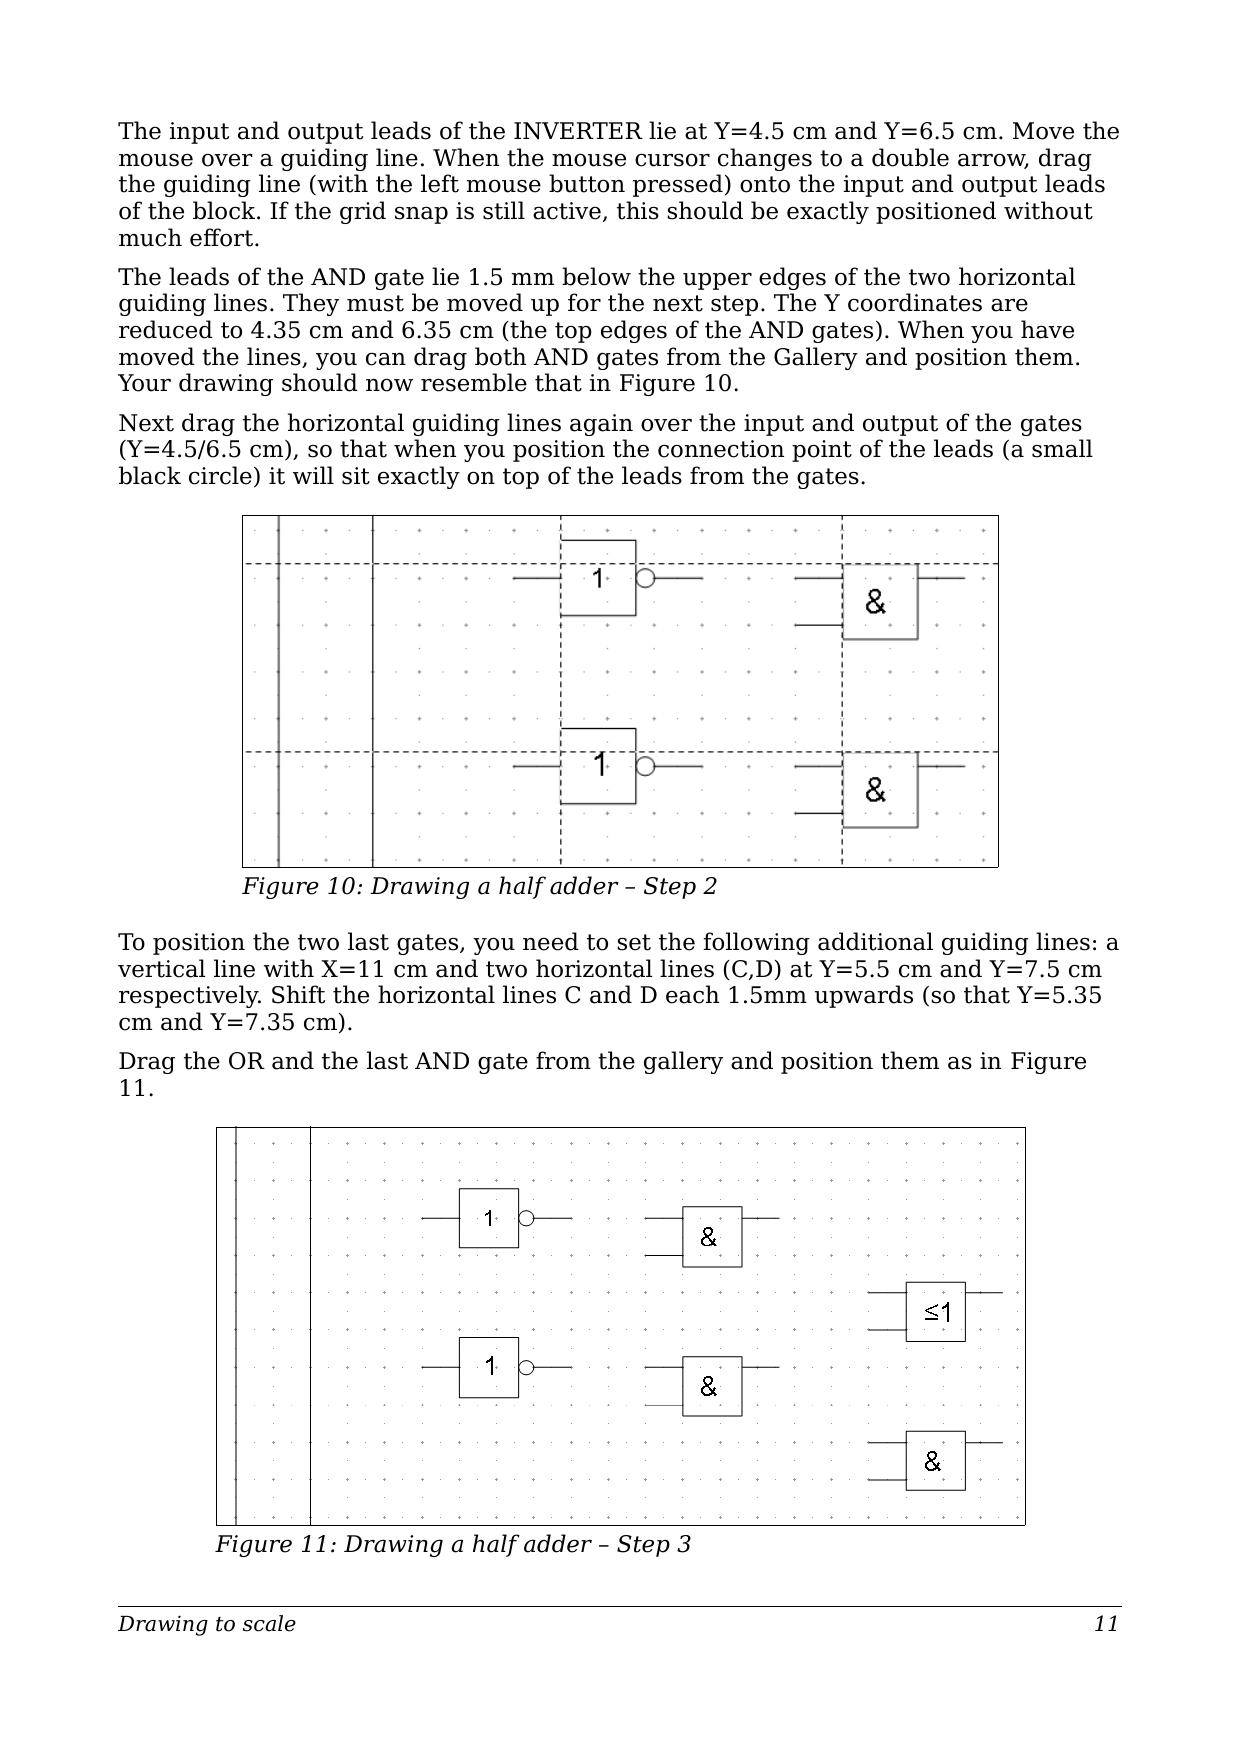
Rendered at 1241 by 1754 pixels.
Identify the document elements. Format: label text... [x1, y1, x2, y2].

text Figure 10: Drawing a half adder – Step 2 [242, 873, 998, 900]
picture [217, 1128, 1025, 1525]
text Drag the OR and the last AND gate from the gallery and position them as in Figure 11. [118, 1048, 1122, 1102]
text The leads of the AND gate lie 1.5 mm below the upper edges of the two horizontal guiding lines. They must be moved up for the next step. The Y coordinates are reduced to 4.35 cm and 6.35 cm (the top edges of the AND gates). When you have moved the lines, you can drag both AND gates from the Gallery and position them. Your drawing should now resemble that in Figure 10. [118, 264, 1122, 397]
text To position the two last gates, you need to set the following additional guiding lines: a vertical line with X=11 cm and two horizontal lines (C,D) at Y=5.5 cm and Y=7.5 cm respectively. Shift the horizontal lines C and D each 1.5mm upwards (so that Y=5.35 cm and Y=7.35 cm). [118, 929, 1122, 1036]
text Figure 11: Drawing a half adder – Step 3 [216, 1532, 1025, 1558]
text The input and output leads of the INVERTER lie at Y=4.5 cm and Y=6.5 cm. Move the mouse over a guiding line. When the mouse cursor changes to a double arrow, drag the guiding line (with the left mouse button pressed) onto the input and output leads of the block. If the grid snap is still active, this should be exactly positioned without much effort. [118, 118, 1122, 251]
text Next drag the horizontal guiding lines again over the input and output of the gates (Y=4.5/6.5 cm), so that when you position the connection point of the leads (a small black circle) it will sit exactly on top of the leads from the gates. [118, 410, 1122, 490]
picture [243, 516, 998, 867]
